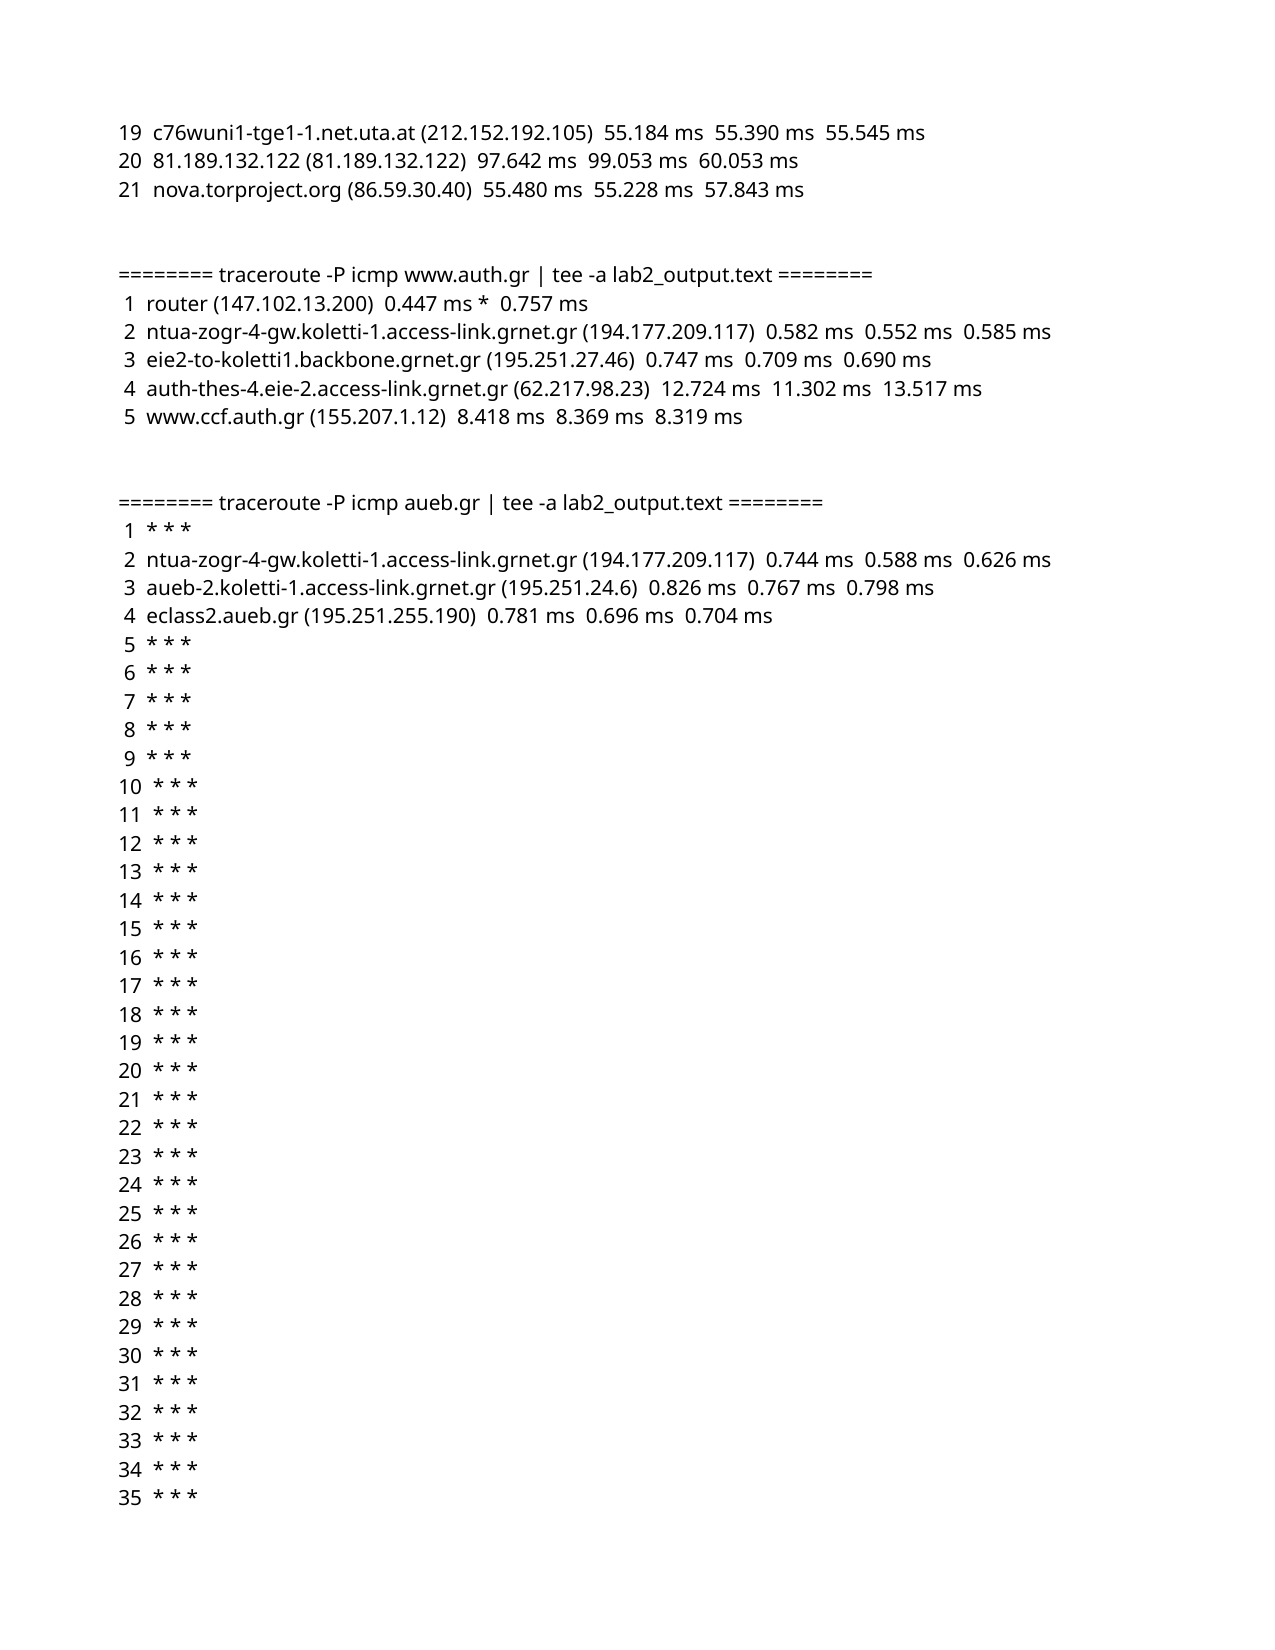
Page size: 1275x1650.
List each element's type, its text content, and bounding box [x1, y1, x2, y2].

text 25 * * * [118, 1199, 1157, 1227]
text 34 * * * [118, 1455, 1157, 1483]
text ======== traceroute -P icmp www.auth.gr | tee -a lab2_output.text ======== [118, 260, 1157, 289]
text 14 * * * [118, 886, 1157, 914]
text 31 * * * [118, 1369, 1157, 1398]
text 26 * * * [118, 1227, 1157, 1256]
text 3 eie2-to-koletti1.backbone.grnet.gr (195.251.27.46) 0.747 ms 0.709 ms 0.690 ms [118, 346, 1157, 374]
text 29 * * * [118, 1312, 1157, 1341]
text 18 * * * [118, 1000, 1157, 1028]
text 22 * * * [118, 1113, 1157, 1142]
text 5 * * * [118, 630, 1157, 658]
text 11 * * * [118, 801, 1157, 829]
text 24 * * * [118, 1170, 1157, 1199]
text 4 eclass2.aueb.gr (195.251.255.190) 0.781 ms 0.696 ms 0.704 ms [118, 602, 1157, 630]
text 19 c76wuni1-tge1-1.net.uta.at (212.152.192.105) 55.184 ms 55.390 ms 55.545 ms [118, 118, 1157, 147]
text 19 * * * [118, 1028, 1157, 1057]
text 17 * * * [118, 971, 1157, 1000]
text 9 * * * [118, 744, 1157, 772]
text 2 ntua-zogr-4-gw.koletti-1.access-link.grnet.gr (194.177.209.117) 0.582 ms 0.552 ms 0.585 ms [118, 317, 1157, 346]
text 32 * * * [118, 1398, 1157, 1426]
text 8 * * * [118, 715, 1157, 744]
text 5 www.ccf.auth.gr (155.207.1.12) 8.418 ms 8.369 ms 8.319 ms [118, 402, 1157, 431]
text 15 * * * [118, 914, 1157, 943]
text 23 * * * [118, 1142, 1157, 1170]
text 2 ntua-zogr-4-gw.koletti-1.access-link.grnet.gr (194.177.209.117) 0.744 ms 0.588 ms 0.626 ms [118, 545, 1157, 573]
text 13 * * * [118, 857, 1157, 886]
text 20 81.189.132.122 (81.189.132.122) 97.642 ms 99.053 ms 60.053 ms [118, 147, 1157, 175]
text 4 auth-thes-4.eie-2.access-link.grnet.gr (62.217.98.23) 12.724 ms 11.302 ms 13.517 ms [118, 374, 1157, 402]
text 27 * * * [118, 1256, 1157, 1284]
text 35 * * * [118, 1483, 1157, 1512]
text 20 * * * [118, 1057, 1157, 1085]
text ======== traceroute -P icmp aueb.gr | tee -a lab2_output.text ======== [118, 488, 1157, 516]
text 1 router (147.102.13.200) 0.447 ms * 0.757 ms [118, 289, 1157, 317]
text 33 * * * [118, 1426, 1157, 1455]
text 21 nova.torproject.org (86.59.30.40) 55.480 ms 55.228 ms 57.843 ms [118, 175, 1157, 203]
text 6 * * * [118, 658, 1157, 687]
text 28 * * * [118, 1284, 1157, 1312]
text 7 * * * [118, 687, 1157, 715]
text 12 * * * [118, 829, 1157, 857]
text 10 * * * [118, 772, 1157, 801]
text 21 * * * [118, 1085, 1157, 1113]
text 1 * * * [118, 516, 1157, 545]
text 16 * * * [118, 943, 1157, 971]
text 3 aueb-2.koletti-1.access-link.grnet.gr (195.251.24.6) 0.826 ms 0.767 ms 0.798 ms [118, 573, 1157, 602]
text 30 * * * [118, 1341, 1157, 1369]
